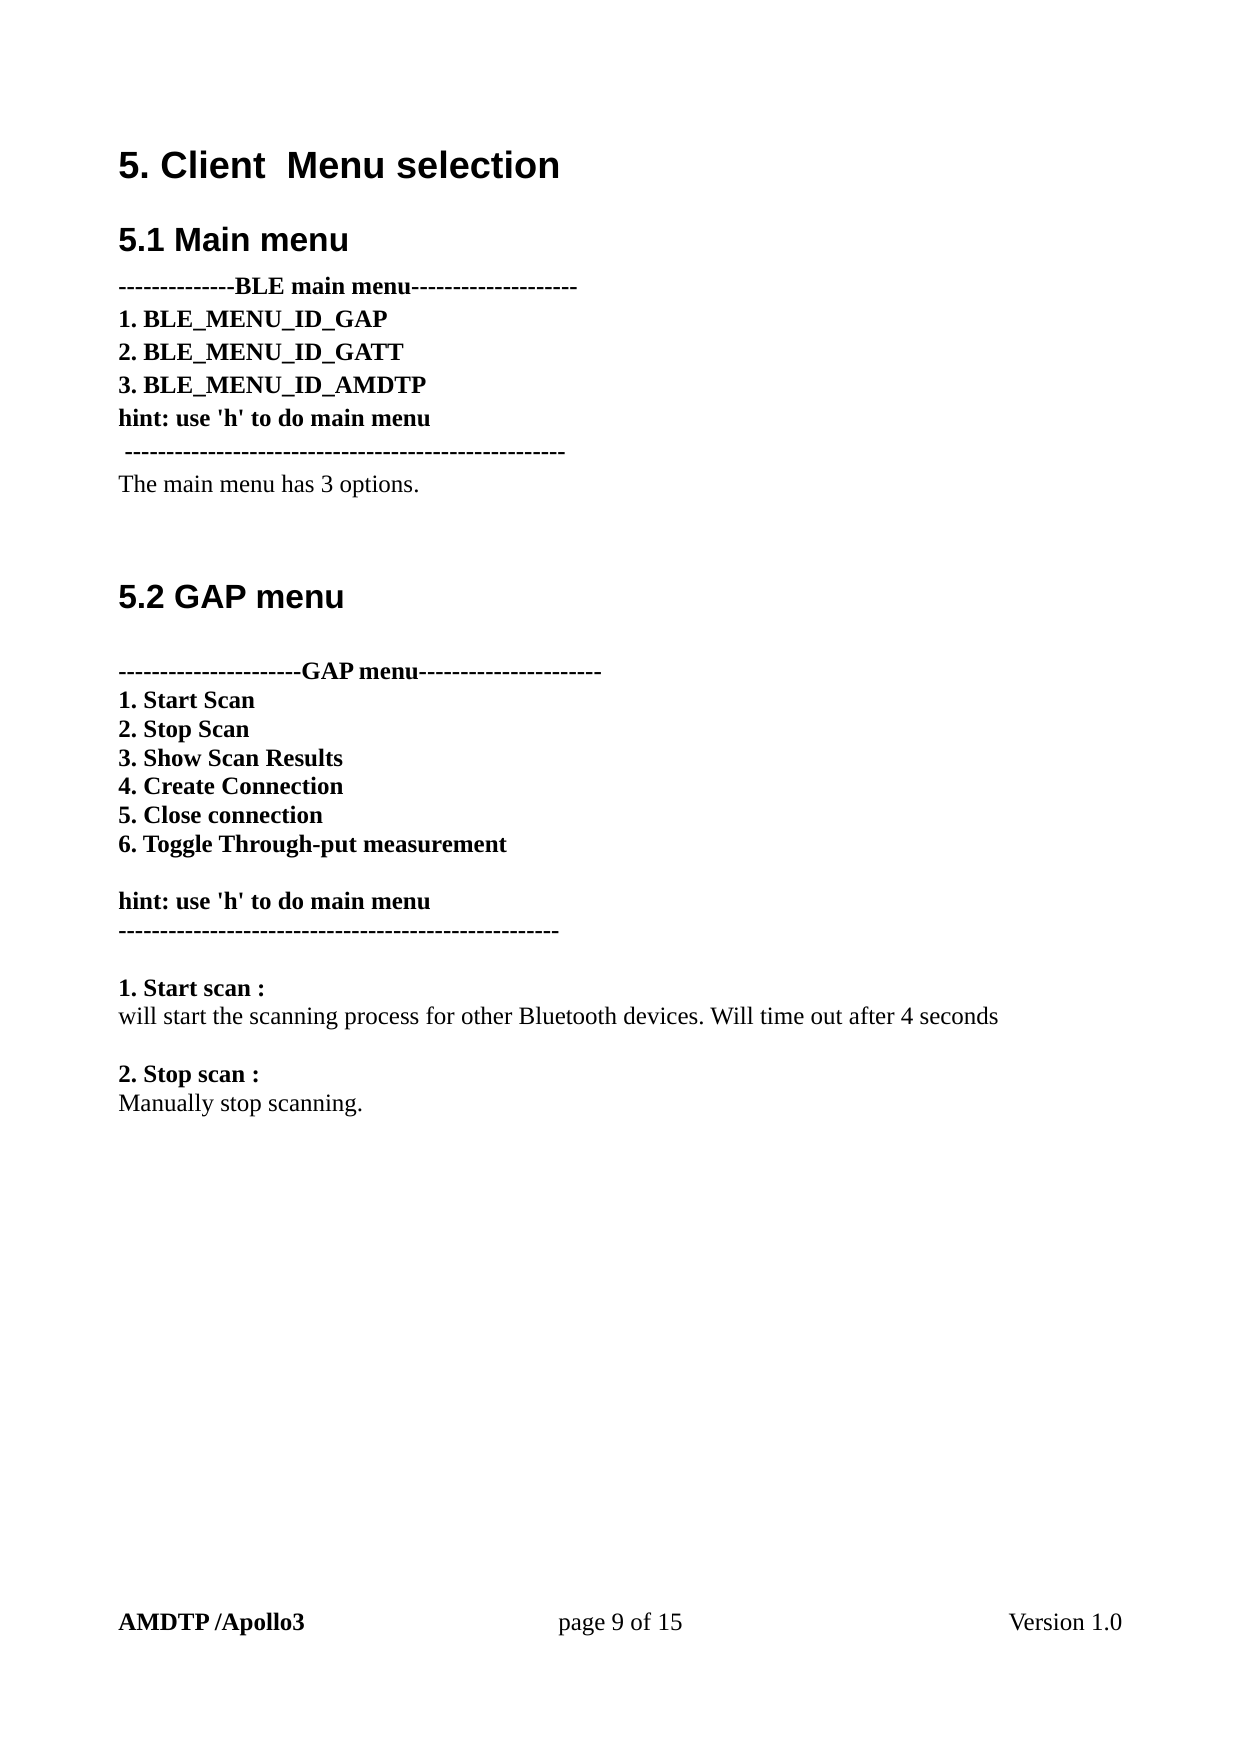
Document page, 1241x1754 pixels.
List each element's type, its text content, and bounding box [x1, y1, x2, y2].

text Manually stop scanning. [118, 1088, 1122, 1116]
text 5. Close connection [118, 800, 1122, 829]
text 2. Stop scan : [118, 1059, 1122, 1088]
text 1. Start Scan [118, 685, 1122, 714]
text 2. Stop Scan [118, 714, 1122, 743]
text will start the scanning process for other Bluetooth devices. Will time out after 4 seconds [118, 1001, 1122, 1030]
text hint: use 'h' to do main menu [118, 886, 1122, 915]
text ----------------------GAP menu---------------------- [118, 656, 1122, 685]
text 1. Start scan : [118, 973, 1122, 1001]
text The main menu has 3 options. [118, 469, 1122, 498]
text 1. BLE_MENU_ID_GAP [118, 304, 1122, 333]
text hint: use 'h' to do main menu [118, 403, 1122, 432]
text 2. BLE_MENU_ID_GATT [118, 337, 1122, 366]
text 3. BLE_MENU_ID_AMDTP [118, 370, 1122, 399]
text 6. Toggle Through-put measurement [118, 829, 1122, 858]
text 4. Create Connection [118, 771, 1122, 800]
subtitle 5. Client Menu selection [118, 143, 1122, 187]
text 3. Show Scan Results [118, 743, 1122, 771]
text ----------------------------------------------------- [118, 915, 1122, 944]
subtitle 5.2 GAP menu [118, 576, 1122, 615]
subtitle 5.1 Main menu [118, 220, 1122, 259]
text ----------------------------------------------------- [118, 436, 1122, 465]
text --------------BLE main menu-------------------- [118, 271, 1122, 300]
